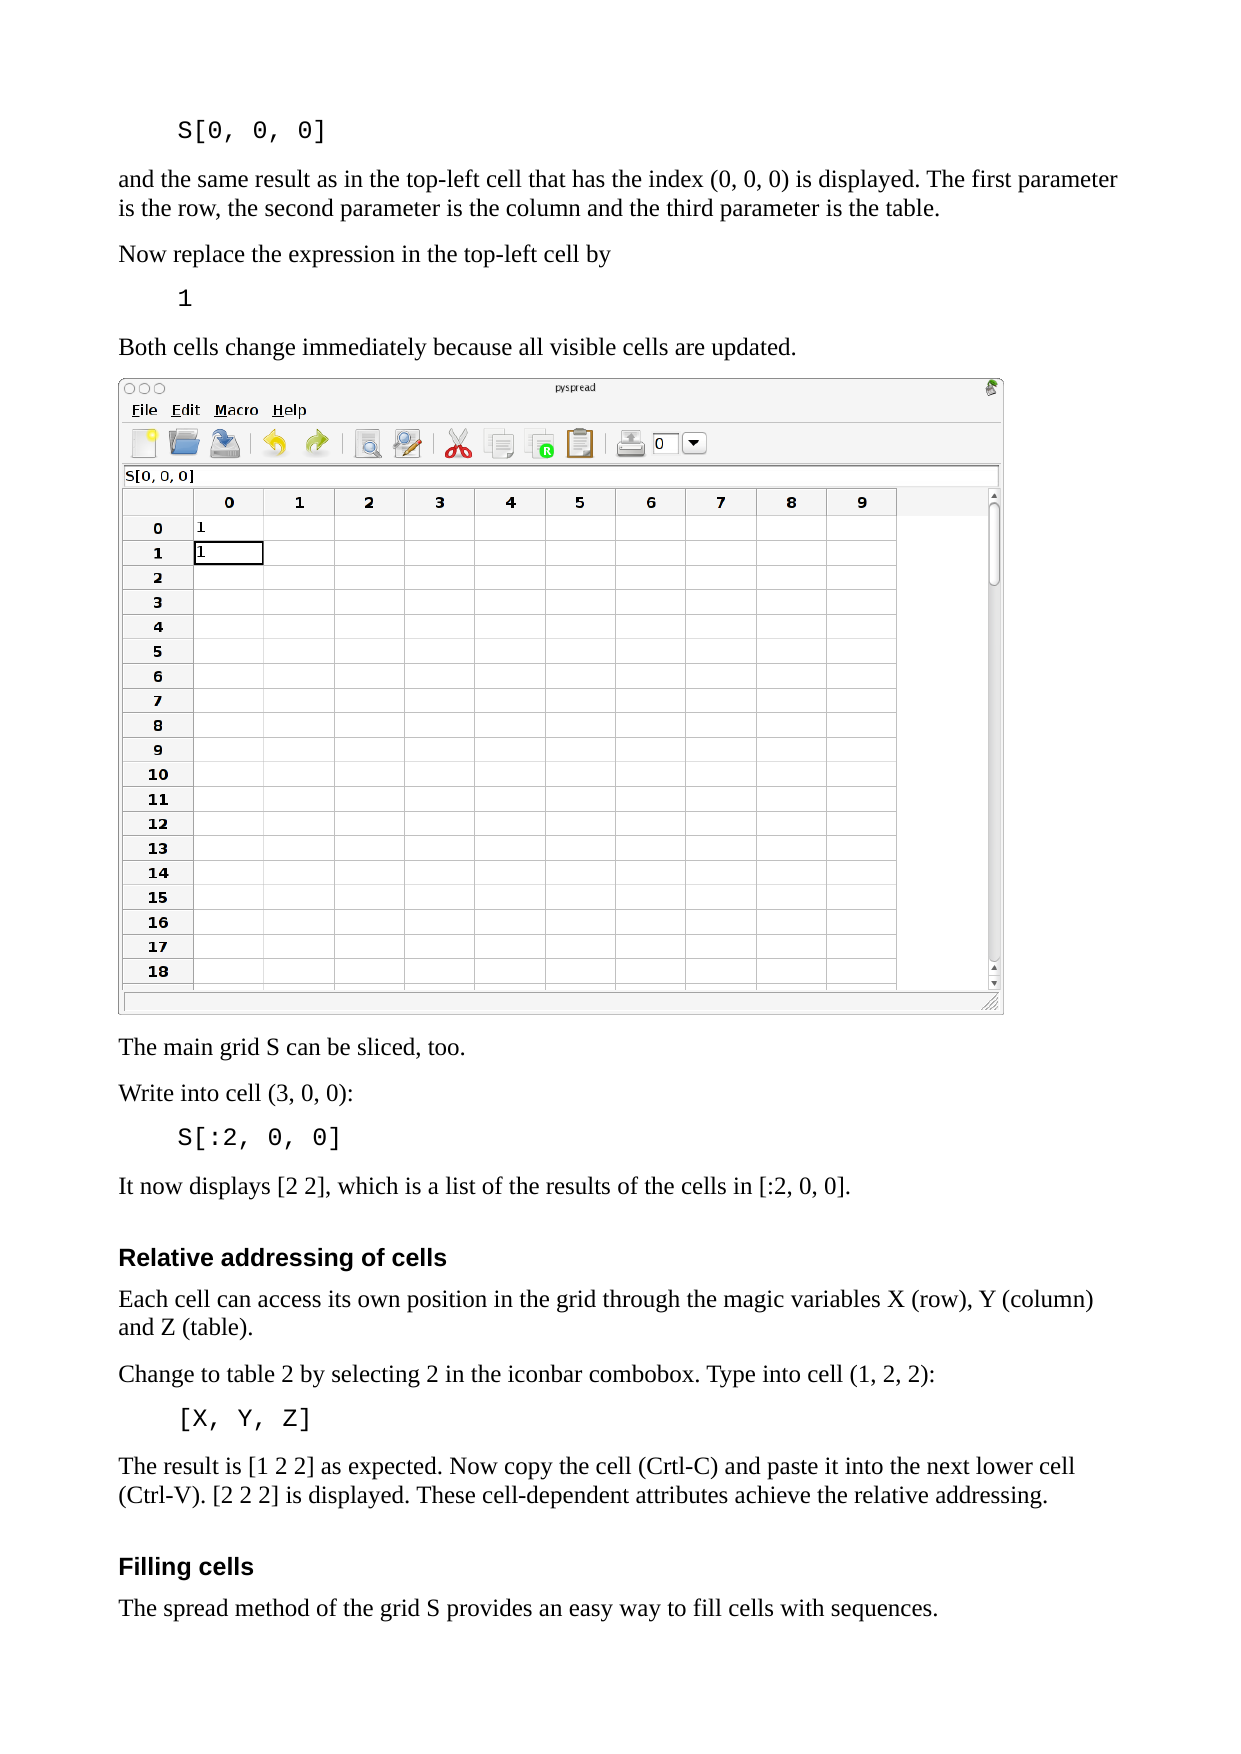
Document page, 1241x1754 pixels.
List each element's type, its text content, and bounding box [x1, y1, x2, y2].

text Both cells change immediately because all visible cells are updated. [118, 332, 1122, 361]
text The main grid S can be sliced, too. [118, 1032, 1122, 1061]
text Now replace the expression in the top-left cell by [118, 239, 1122, 268]
text The spread method of the grid S provides an easy way to fill cells with sequences. [118, 1593, 1122, 1622]
text Write into cell (3, 0, 0): [118, 1078, 1122, 1107]
text [X, Y, Z] [177, 1405, 1122, 1434]
text It now displays [2 2], which is a list of the results of the cells in [:2, 0, 0]. [118, 1171, 1122, 1200]
text The result is [1 2 2] as expected. Now copy the cell (Crtl-C) and paste it into the next lower cell (Ctrl-V). [2 2 2] is displayed. These cell-dependent attributes achieve the relative addressing. [118, 1451, 1122, 1509]
text Change to table 2 by selecting 2 in the iconbar combobox. Type into cell (1, 2, 2): [118, 1359, 1122, 1388]
text S[0, 0, 0] [177, 118, 1122, 146]
subtitle Relative addressing of cells [118, 1242, 1122, 1271]
subtitle Filling cells [118, 1552, 1122, 1580]
text Each cell can access its own position in the grid through the magic variables X (row), Y (column) and Z (table). [118, 1284, 1122, 1341]
picture [118, 378, 1004, 1015]
text S[:2, 0, 0] [177, 1125, 1122, 1153]
text 1 [177, 286, 1122, 314]
text and the same result as in the top-left cell that has the index (0, 0, 0) is displayed. The first parameter is the row, the second parameter is the column and the third parameter is the table. [118, 164, 1122, 222]
